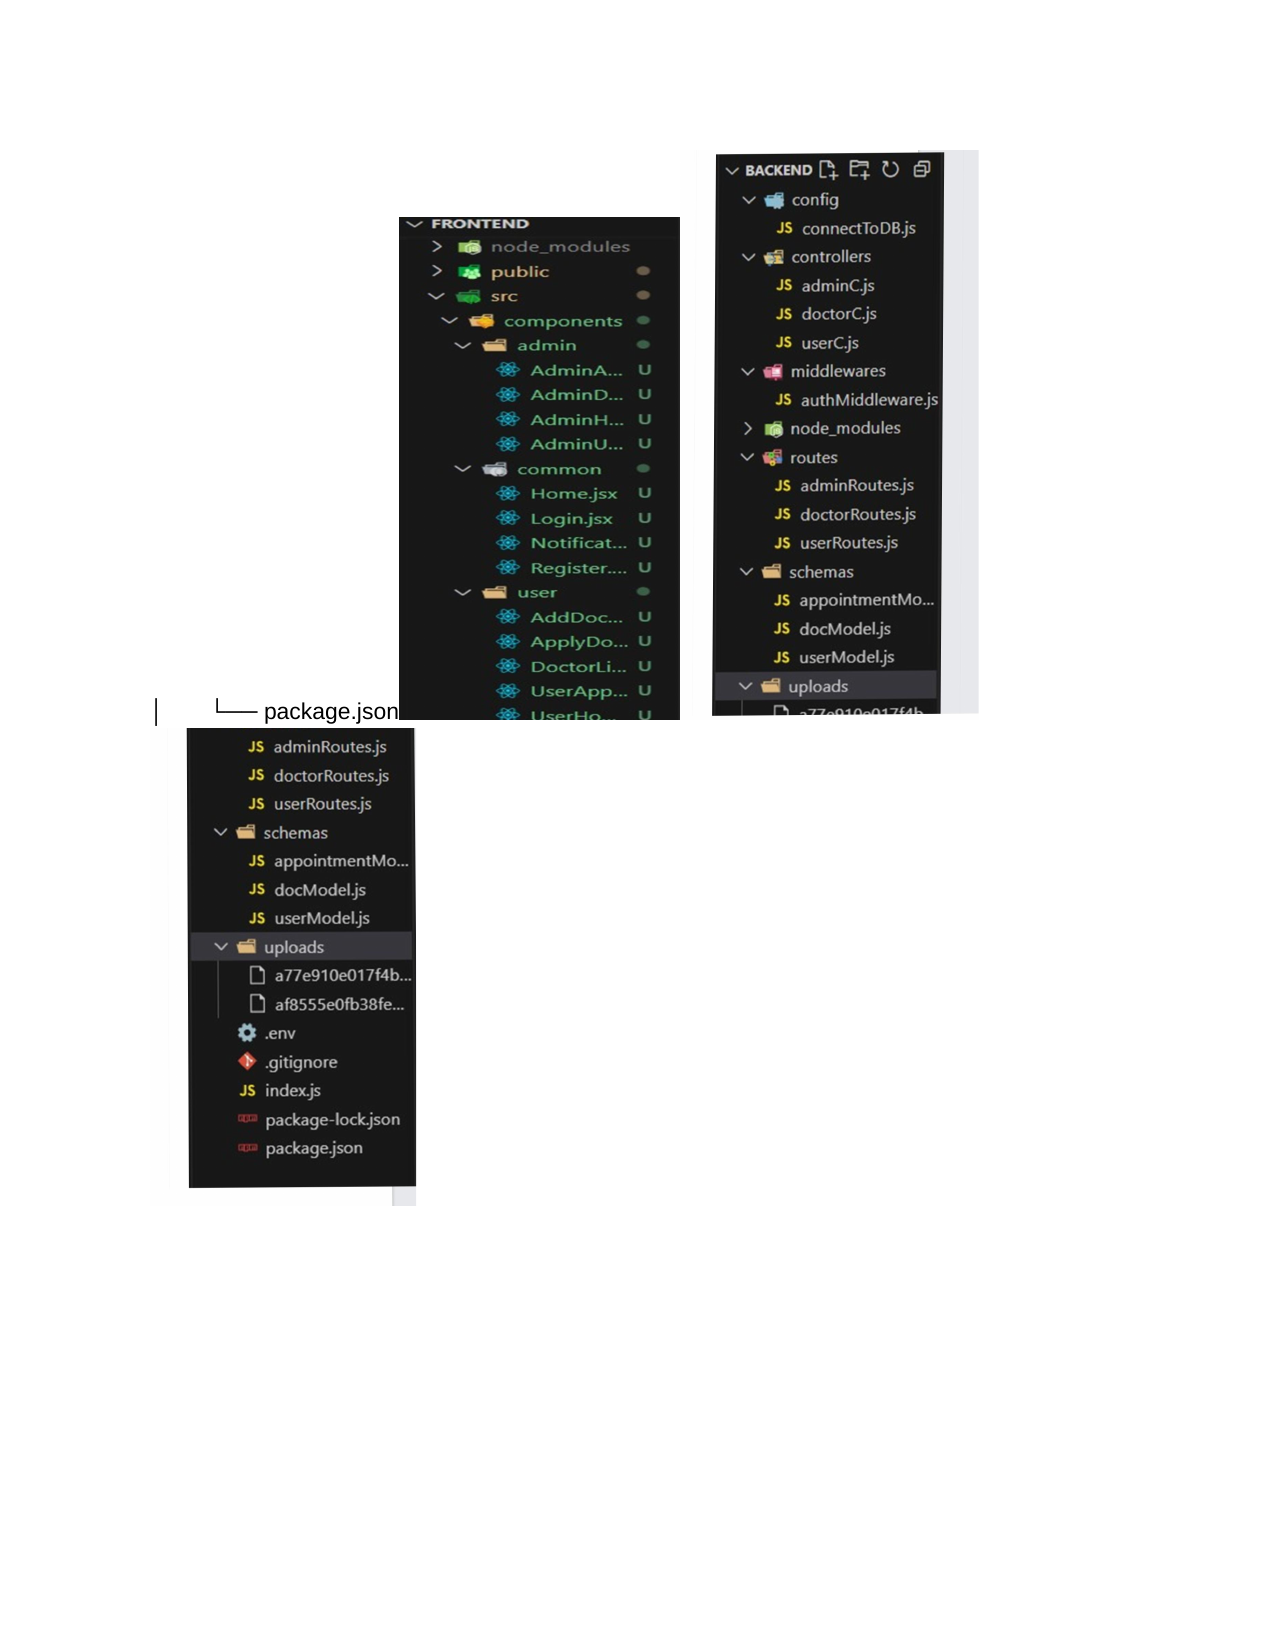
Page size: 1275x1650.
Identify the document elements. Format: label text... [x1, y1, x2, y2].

picture [150, 728, 417, 1206]
picture [399, 150, 979, 720]
text │ └── package.json [150, 150, 1125, 1205]
